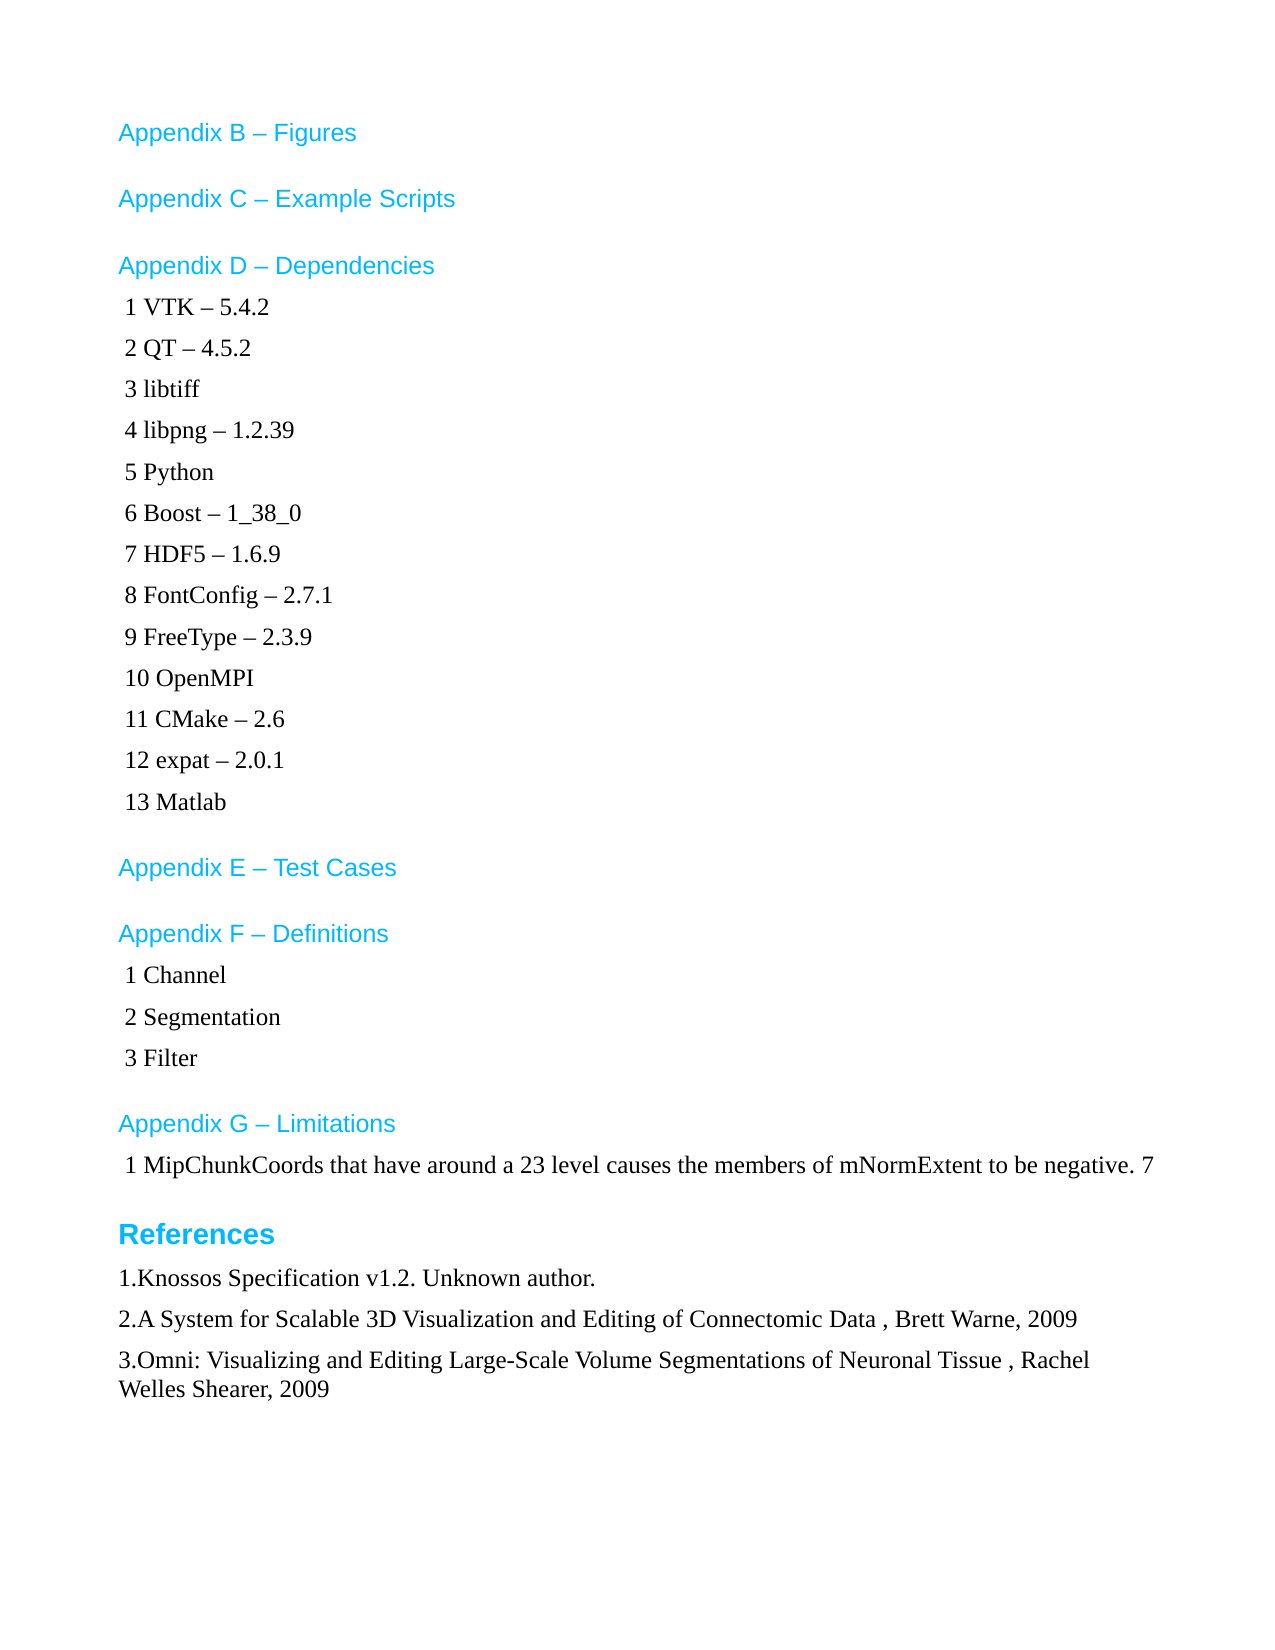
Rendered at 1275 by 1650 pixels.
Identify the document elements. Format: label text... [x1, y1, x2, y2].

subtitle Appendix E – Test Cases [118, 853, 1157, 882]
list QT – 4.5.2 [118, 333, 1157, 362]
list Knossos Specification v1.2. Unknown author. [118, 1263, 1157, 1292]
list libtiff [118, 374, 1157, 403]
list Segmentation [118, 1002, 1157, 1031]
list OpenMPI [118, 663, 1157, 692]
list FreeType – 2.3.9 [118, 622, 1157, 651]
list Omni: Visualizing and Editing Large-Scale Volume Segmentations of Neuronal Tissue , Rachel Welles Shearer, 2009 [118, 1345, 1157, 1403]
subtitle Appendix B – Figures [118, 118, 1157, 147]
list Channel [118, 961, 1157, 989]
list Matlab [118, 787, 1157, 816]
subtitle Appendix F – Definitions [118, 919, 1157, 948]
list A System for Scalable 3D Visualization and Editing of Connectomic Data , Brett Warne, 2009 [118, 1304, 1157, 1333]
list libpng – 1.2.39 [118, 416, 1157, 444]
subtitle Appendix G – Limitations [118, 1109, 1157, 1138]
subtitle Appendix D – Dependencies [118, 251, 1157, 279]
subtitle References [118, 1217, 1157, 1250]
list Boost – 1_38_0 [118, 498, 1157, 527]
list FontConfig – 2.7.1 [118, 581, 1157, 609]
list expat – 2.0.1 [118, 746, 1157, 774]
subtitle Appendix C – Example Scripts [118, 184, 1157, 213]
list Python [118, 457, 1157, 486]
list MipChunkCoords that have around a 23 level causes the members of mNormExtent to be negative. 7 [118, 1151, 1157, 1179]
list Filter [118, 1043, 1157, 1072]
list CMake – 2.6 [118, 704, 1157, 733]
list VTK – 5.4.2 [118, 292, 1157, 321]
list HDF5 – 1.6.9 [118, 539, 1157, 568]
